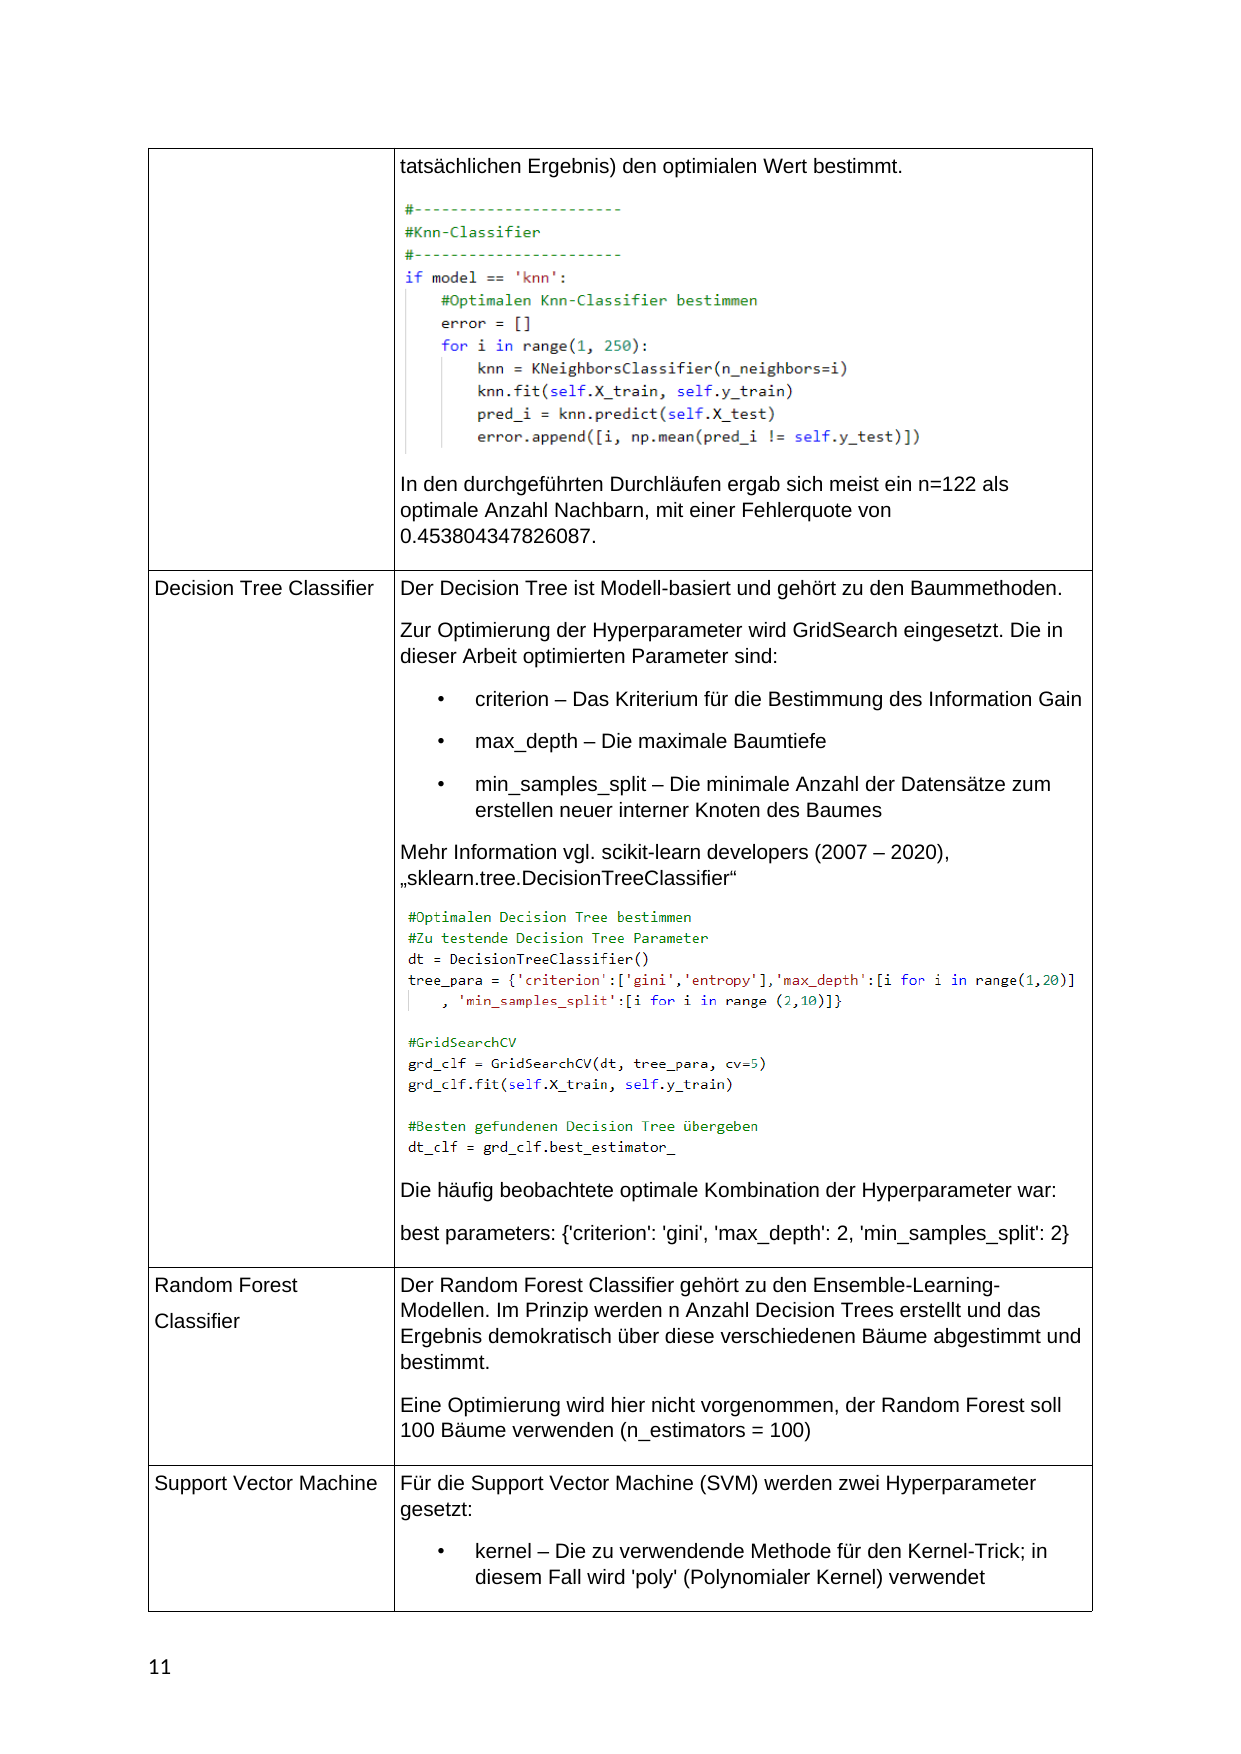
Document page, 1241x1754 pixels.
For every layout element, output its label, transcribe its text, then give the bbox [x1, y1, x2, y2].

table_cell [149, 149, 394, 570]
table_cell tatsächlichen Ergebnis) den optimialen Wert bestimmt. In den durchgeführten Durchläufen ergab sich meist ein n=122 als optimale Anzahl Nachbarn, mit einer Fehlerquote von 0.453804347826087. [395, 149, 1092, 570]
table_cell Der Random Forest Classifier gehört zu den Ensemble-Learning-Modellen. Im Prinzip werden n Anzahl Decision Trees erstellt und das Ergebnis demokratisch über diese verschiedenen Bäume abgestimmt und bestimmt. Eine Optimierung wird hier nicht vorgenommen, der Random Forest soll 100 Bäume verwenden (n_estimators = 100) [395, 1268, 1092, 1465]
table_cell Support Vector Machine [149, 1466, 394, 1611]
picture [400, 197, 928, 454]
table_cell Der Decision Tree ist Modell-basiert und gehört zu den Baummethoden. Zur Optimierung der Hyperparameter wird GridSearch eingesetzt. Die in dieser Arbeit optimierten Parameter sind: criterion – Das Kriterium für die Bestimmung des Information Gain max_depth – Die maximale Baumtiefe min_samples_split – Die minimale Anzahl der Datensätze zum erstellen neuer interner Knoten des Baumes Mehr Information vgl. scikit-learn developers (2007 – 2020), „sklearn.tree.DecisionTreeClassifier“ Die häufig beobachtete optimale Kombination der Hyperparameter war: best parameters: {'criterion': 'gini', 'max_depth': 2, 'min_samples_split': 2} [395, 571, 1092, 1267]
picture [400, 908, 1087, 1160]
table_cell Random Forest Classifier [149, 1268, 394, 1465]
table_cell Decision Tree Classifier [149, 571, 394, 1267]
table_cell Für die Support Vector Machine (SVM) werden zwei Hyperparameter gesetzt: kernel – Die zu verwendende Methode für den Kernel-Trick; in diesem Fall wird 'poly' (Polynomialer Kernel) verwendet probability – diese wird auf 'True' gesetzt, sodass die SVM neben den Ergebnissen auch die Rückgabe der probabilistischen Wahrscheinlichkeiten für jede Klasse zurückgibt [395, 1466, 1092, 1611]
